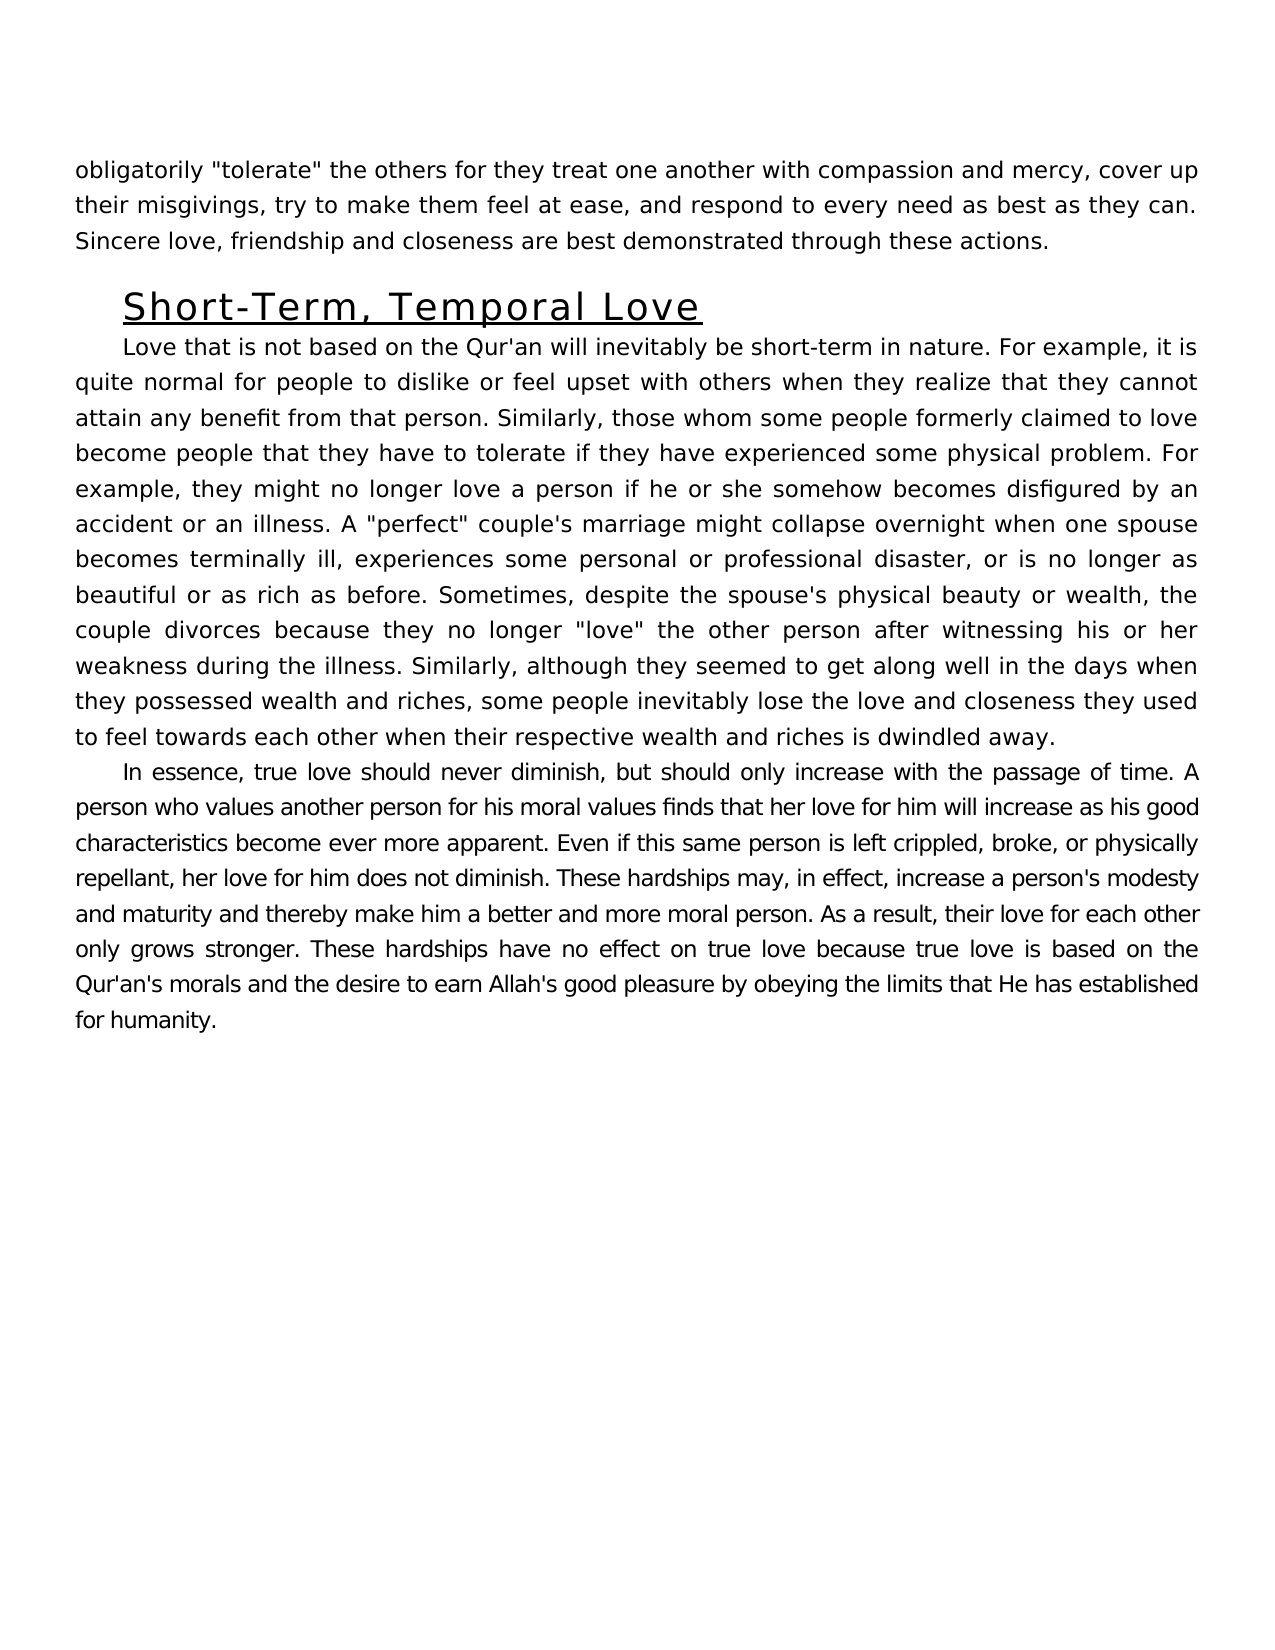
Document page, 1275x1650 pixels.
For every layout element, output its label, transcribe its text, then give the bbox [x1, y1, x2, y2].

text Love that is not based on the Qur'an will inevitably be short-term in nature. For example, it is quite normal for people to dislike or feel upset with others when they realize that they cannot attain any benefit from that person. Similarly, those whom some people formerly claimed to love become people that they have to tolerate if they have experienced some physical problem. For example, they might no longer love a person if he or she somehow becomes disfigured by an accident or an illness. A "perfect" couple's marriage might collapse overnight when one spouse becomes terminally ill, experiences some personal or professional disaster, or is no longer as beautiful or as rich as before. Sometimes, despite the spouse's physical beauty or wealth, the couple divorces because they no longer "love" the other person after witnessing his or her weakness during the illness. Similarly, although they seemed to get along well in the days when they possessed wealth and riches, some people inevitably lose the love and closeness they used to feel towards each other when their respective wealth and riches is dwindled away. [75, 327, 1200, 752]
text Short-Term, Temporal Love [75, 292, 1200, 327]
text In essence, true love should never diminish, but should only increase with the passage of time. A person who values another person for his moral values finds that her love for him will increase as his good characteristics become ever more apparent. Even if this same person is left crippled, broke, or physically repellant, her love for him does not diminish. These hardships may, in effect, increase a person's modesty and maturity and thereby make him a better and more moral person. As a result, their love for each other only grows stronger. These hardships have no effect on true love because true love is based on the Qur'an's morals and the desire to earn Allah's good pleasure by obeying the limits that He has established for humanity. [75, 752, 1200, 1035]
text obligatorily "tolerate" the others for they treat one another with compassion and mercy, cover up their misgivings, try to make them feel at ease, and respond to every need as best as they can. Sincere love, friendship and closeness are best demonstrated through these actions. [75, 150, 1200, 256]
